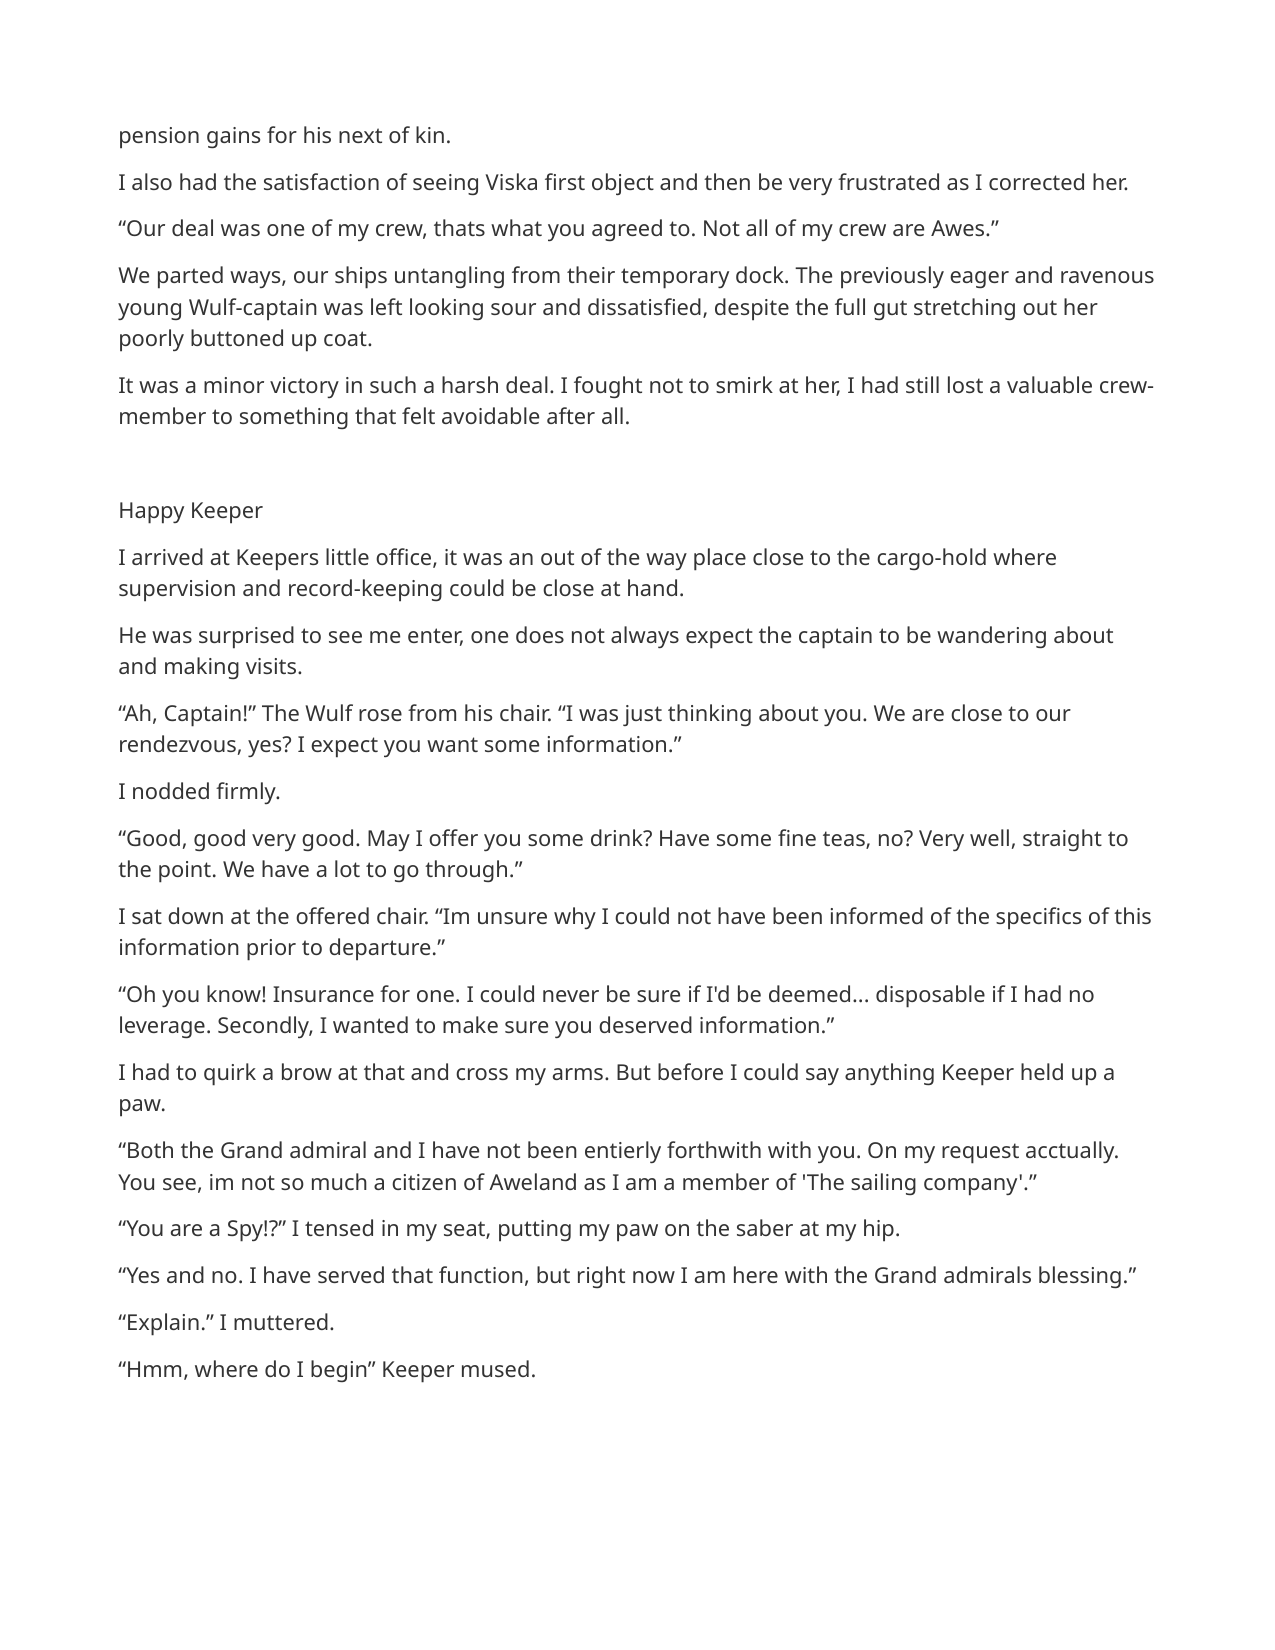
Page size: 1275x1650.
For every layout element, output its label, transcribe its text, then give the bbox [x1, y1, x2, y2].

text “Yes and no. I have served that function, but right now I am here with the Grand admirals blessing.” [118, 1259, 1157, 1290]
text “Both the Grand admiral and I have not been entierly forthwith with you. On my request acctually. You see, im not so much a citizen of Aweland as I am a member of 'The sailing company'.” [118, 1134, 1157, 1196]
text He was surprised to see me enter, one does not always expect the captain to be wandering about and making visits. [118, 618, 1157, 681]
text I nodded firmly. [118, 774, 1157, 806]
text I sat down at the offered chair. “Im unsure why I could not have been informed of the specifics of this information prior to departure.” [118, 899, 1157, 962]
text “Our deal was one of my crew, thats what you agreed to. Not all of my crew are Awes.” [118, 212, 1157, 243]
text pension gains for his next of kin. [118, 118, 1157, 149]
text “Ah, Captain!” The Wulf rose from his chair. “I was just thinking about you. We are close to our rendezvous, yes? I expect you want some information.” [118, 696, 1157, 759]
text “Hmm, where do I begin” Keeper mused. [118, 1352, 1157, 1384]
text We parted ways, our ships untangling from their temporary dock. The previously eager and ravenous young Wulf-captain was left looking sour and dissatisfied, despite the full gut stretching out her poorly buttoned up coat. [118, 259, 1157, 352]
text I also had the satisfaction of seeing Viska first object and then be very frustrated as I corrected her. [118, 165, 1157, 196]
text I arrived at Keepers little office, it was an out of the way place close to the cargo-hold where supervision and record-keeping could be close at hand. [118, 540, 1157, 602]
text “Good, good very good. May I offer you some drink? Have some fine teas, no? Very well, straight to the point. We have a lot to go through.” [118, 821, 1157, 884]
text I had to quirk a brow at that and cross my arms. But before I could say anything Keeper held up a paw. [118, 1056, 1157, 1118]
text “Explain.” I muttered. [118, 1306, 1157, 1337]
text “Oh you know! Insurance for one. I could never be sure if I'd be deemed... disposable if I had no leverage. Secondly, I wanted to make sure you deserved information.” [118, 977, 1157, 1040]
text It was a minor victory in such a harsh deal. I fought not to smirk at her, I had still lost a valuable crew-member to something that felt avoidable after all. [118, 368, 1157, 431]
text “You are a Spy!?” I tensed in my seat, putting my paw on the saber at my hip. [118, 1212, 1157, 1243]
text Happy Keeper [118, 493, 1157, 524]
